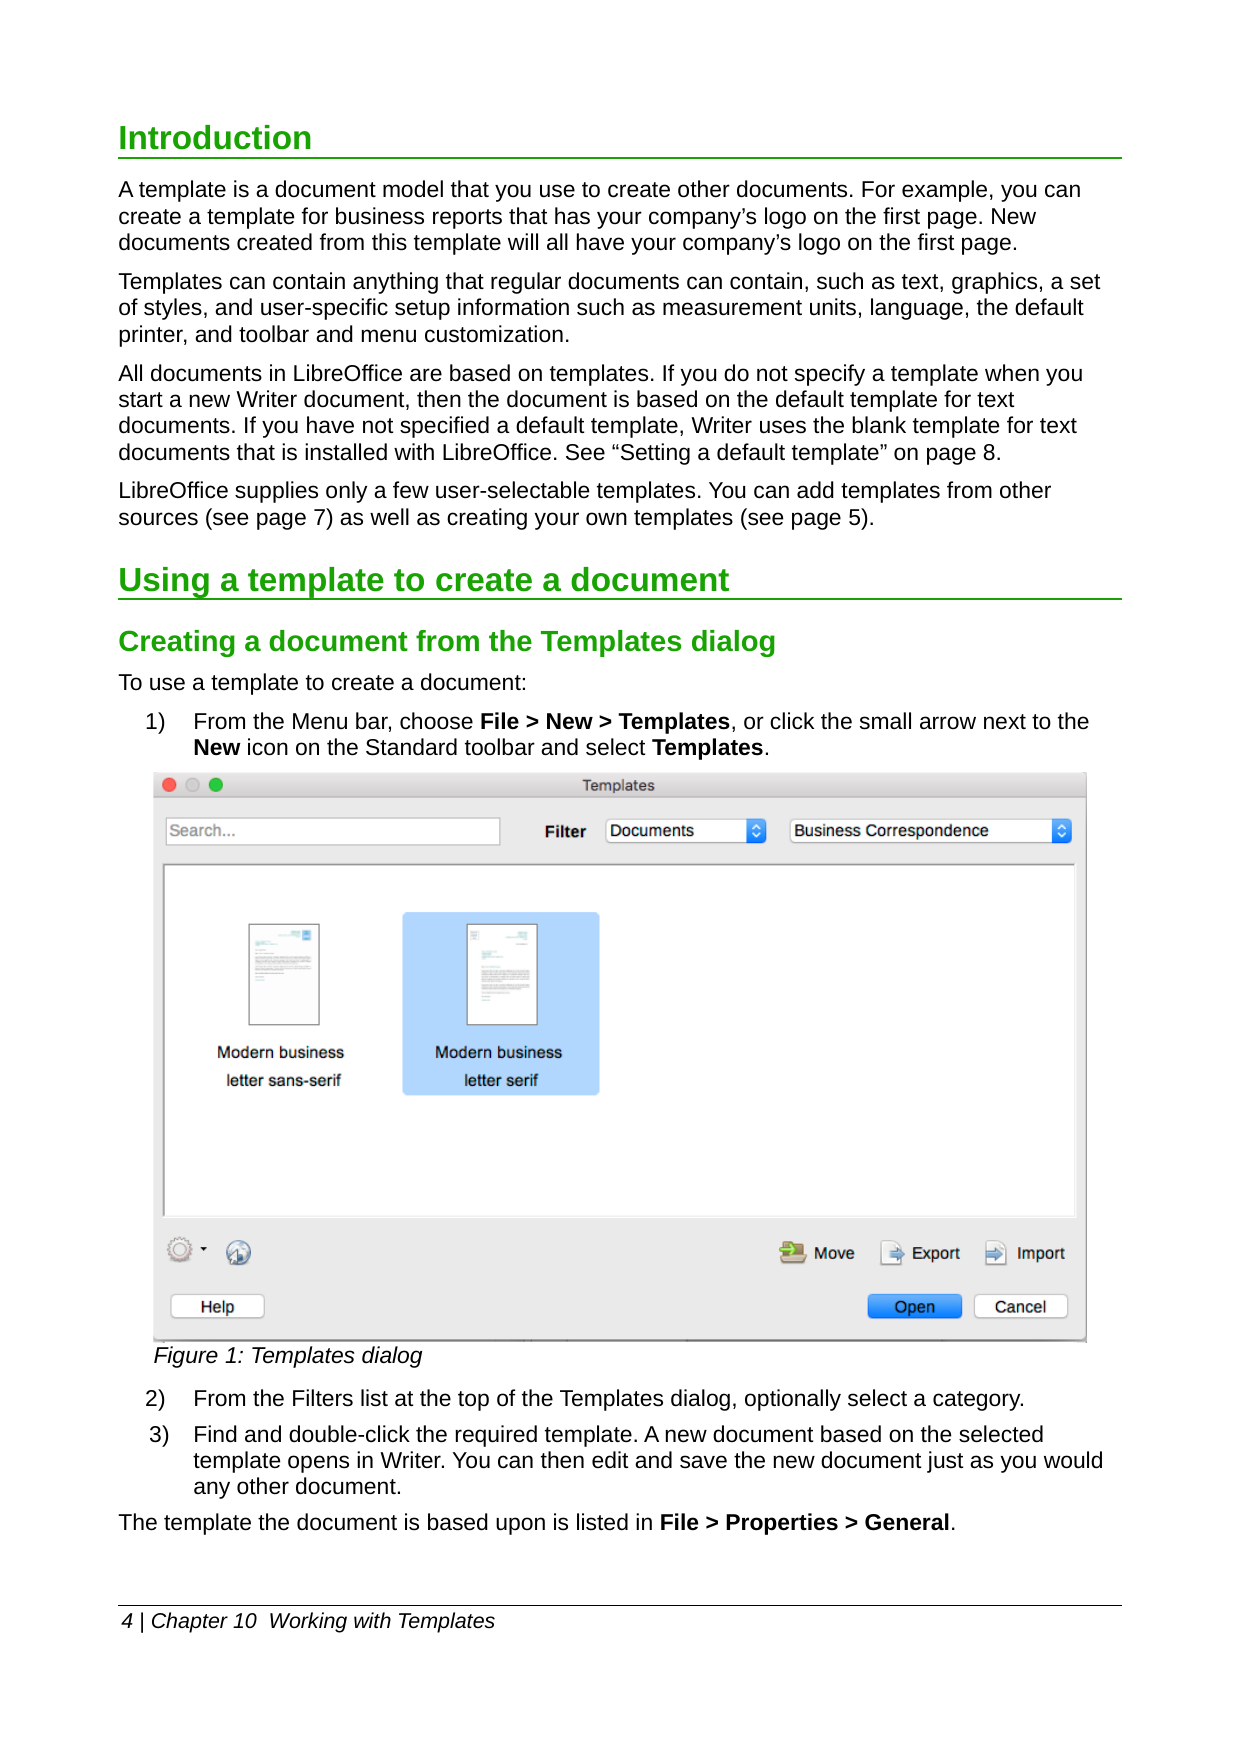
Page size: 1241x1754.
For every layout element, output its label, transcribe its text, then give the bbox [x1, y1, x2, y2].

picture [153, 772, 1087, 1343]
text LibreOffice supplies only a few user-selectable templates. You can add templates from other sources (see page 7) as well as creating your own templates (see page 5). [118, 477, 1122, 530]
text Templates can contain anything that regular documents can contain, such as text, graphics, a set of styles, and user-specific setup information such as measurement units, language, the default printer, and toolbar and menu customization. [118, 268, 1122, 347]
text A template is a document model that you use to create other documents. For example, you can create a template for business reports that has your company’s logo on the first page. New documents created from this template will all have your company’s logo on the first page. [118, 176, 1122, 255]
list Find and double-click the required template. A new document based on the selected template opens in Writer. You can then edit and save the new document just as you would any other document. [169, 1421, 1122, 1499]
subtitle Using a template to create a document [118, 559, 1122, 598]
subtitle Creating a document from the Templates dialog [118, 624, 1122, 657]
text Figure 1: Templates dialog [153, 1343, 1087, 1369]
text The template the document is based upon is listed in File > Properties > General. [118, 1508, 1122, 1535]
text All documents in LibreOffice are based on templates. If you do not specify a template when you start a new Writer document, then the document is based on the default template for text documents. If you have not specified a default template, Writer uses the blank template for text documents that is installed with LibreOffice. See “Setting a default template” on page 8. [118, 359, 1122, 465]
subtitle Introduction [118, 118, 1122, 157]
list To use a template to create a document: [118, 669, 1122, 695]
list From the Menu bar, choose File > New > Templates, or click the small arrow next to the New icon on the Standard toolbar and select Templates. [165, 708, 1122, 761]
list From the Filters list at the top of the Templates dialog, optionally select a category. [165, 1385, 1122, 1412]
